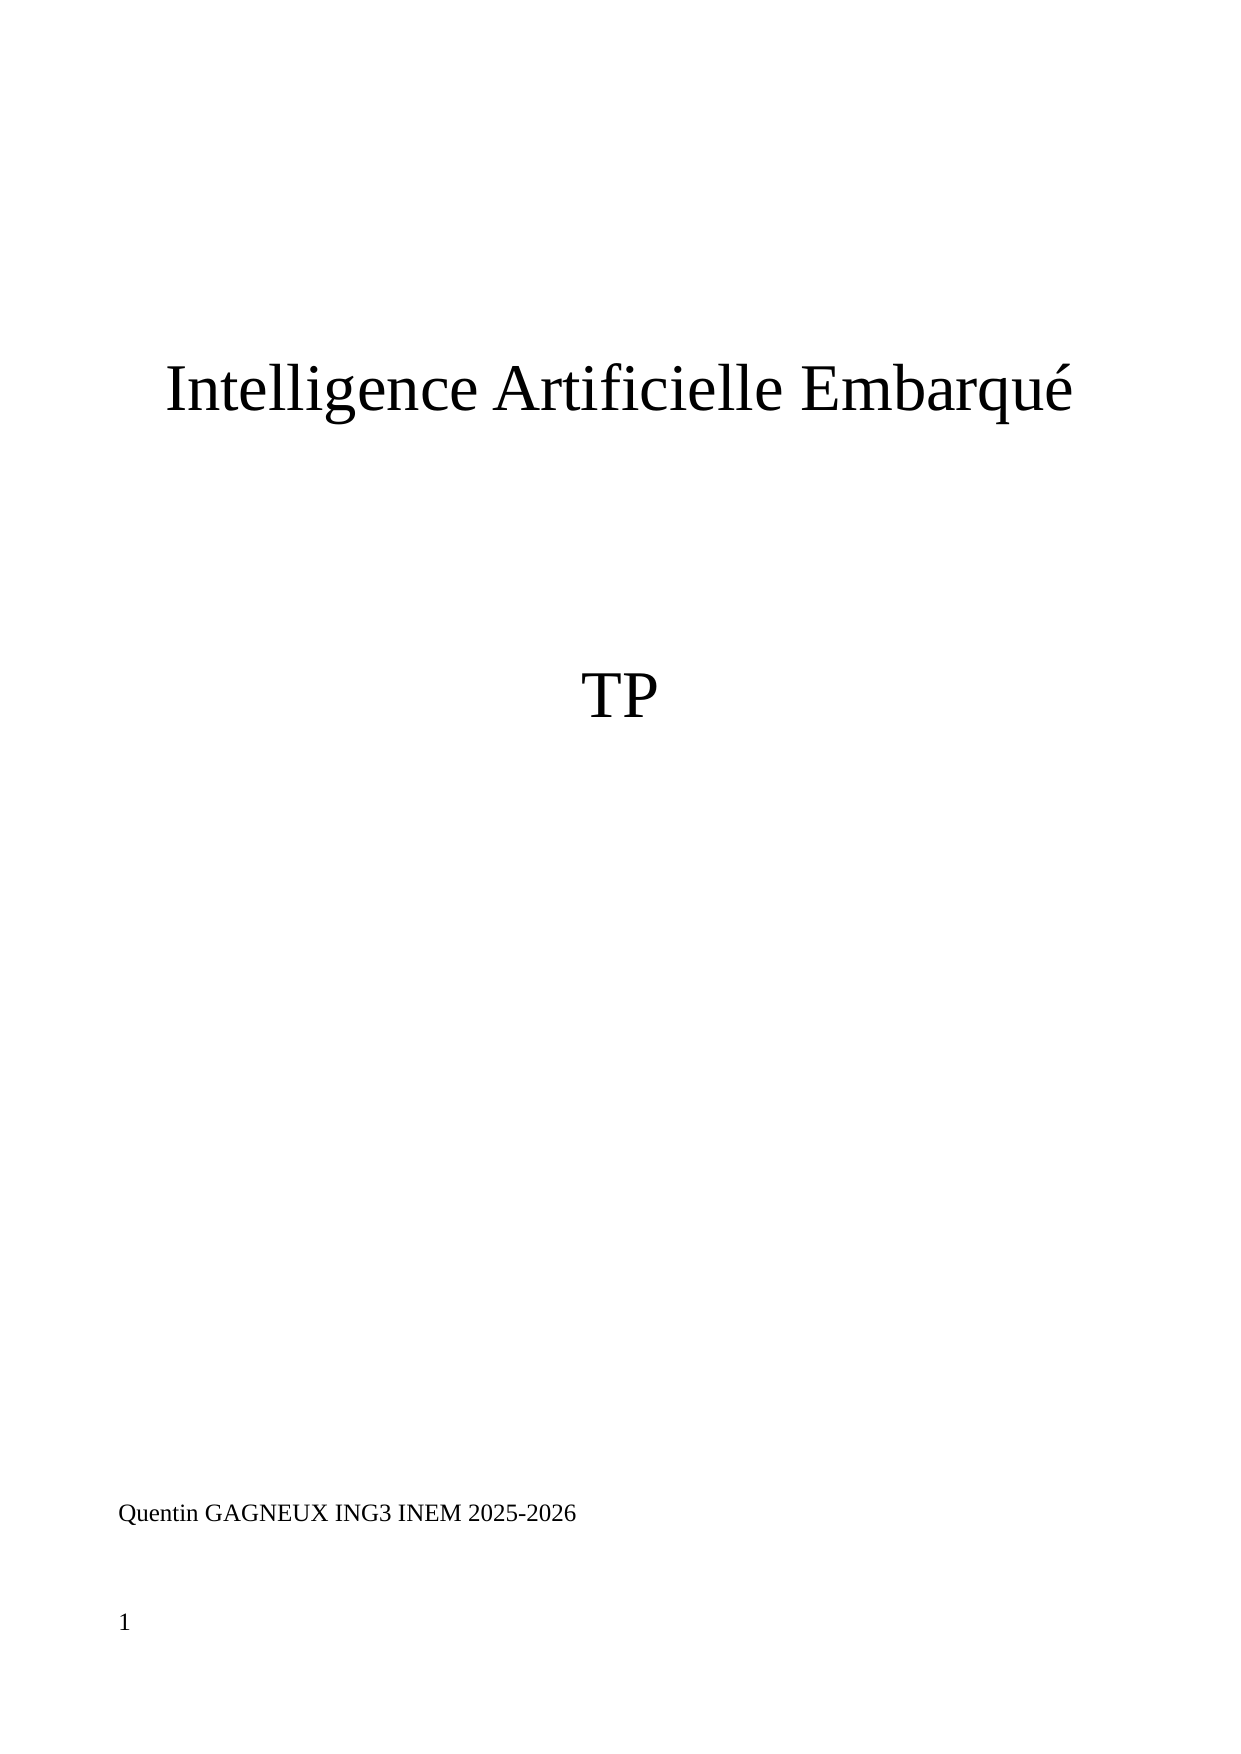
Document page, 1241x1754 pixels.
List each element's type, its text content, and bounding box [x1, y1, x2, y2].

text Intelligence Artificielle Embarqué [118, 348, 1122, 425]
text Quentin GAGNEUX ING3 INEM 2025-2026 [118, 1498, 1122, 1527]
text TP [118, 655, 1122, 731]
